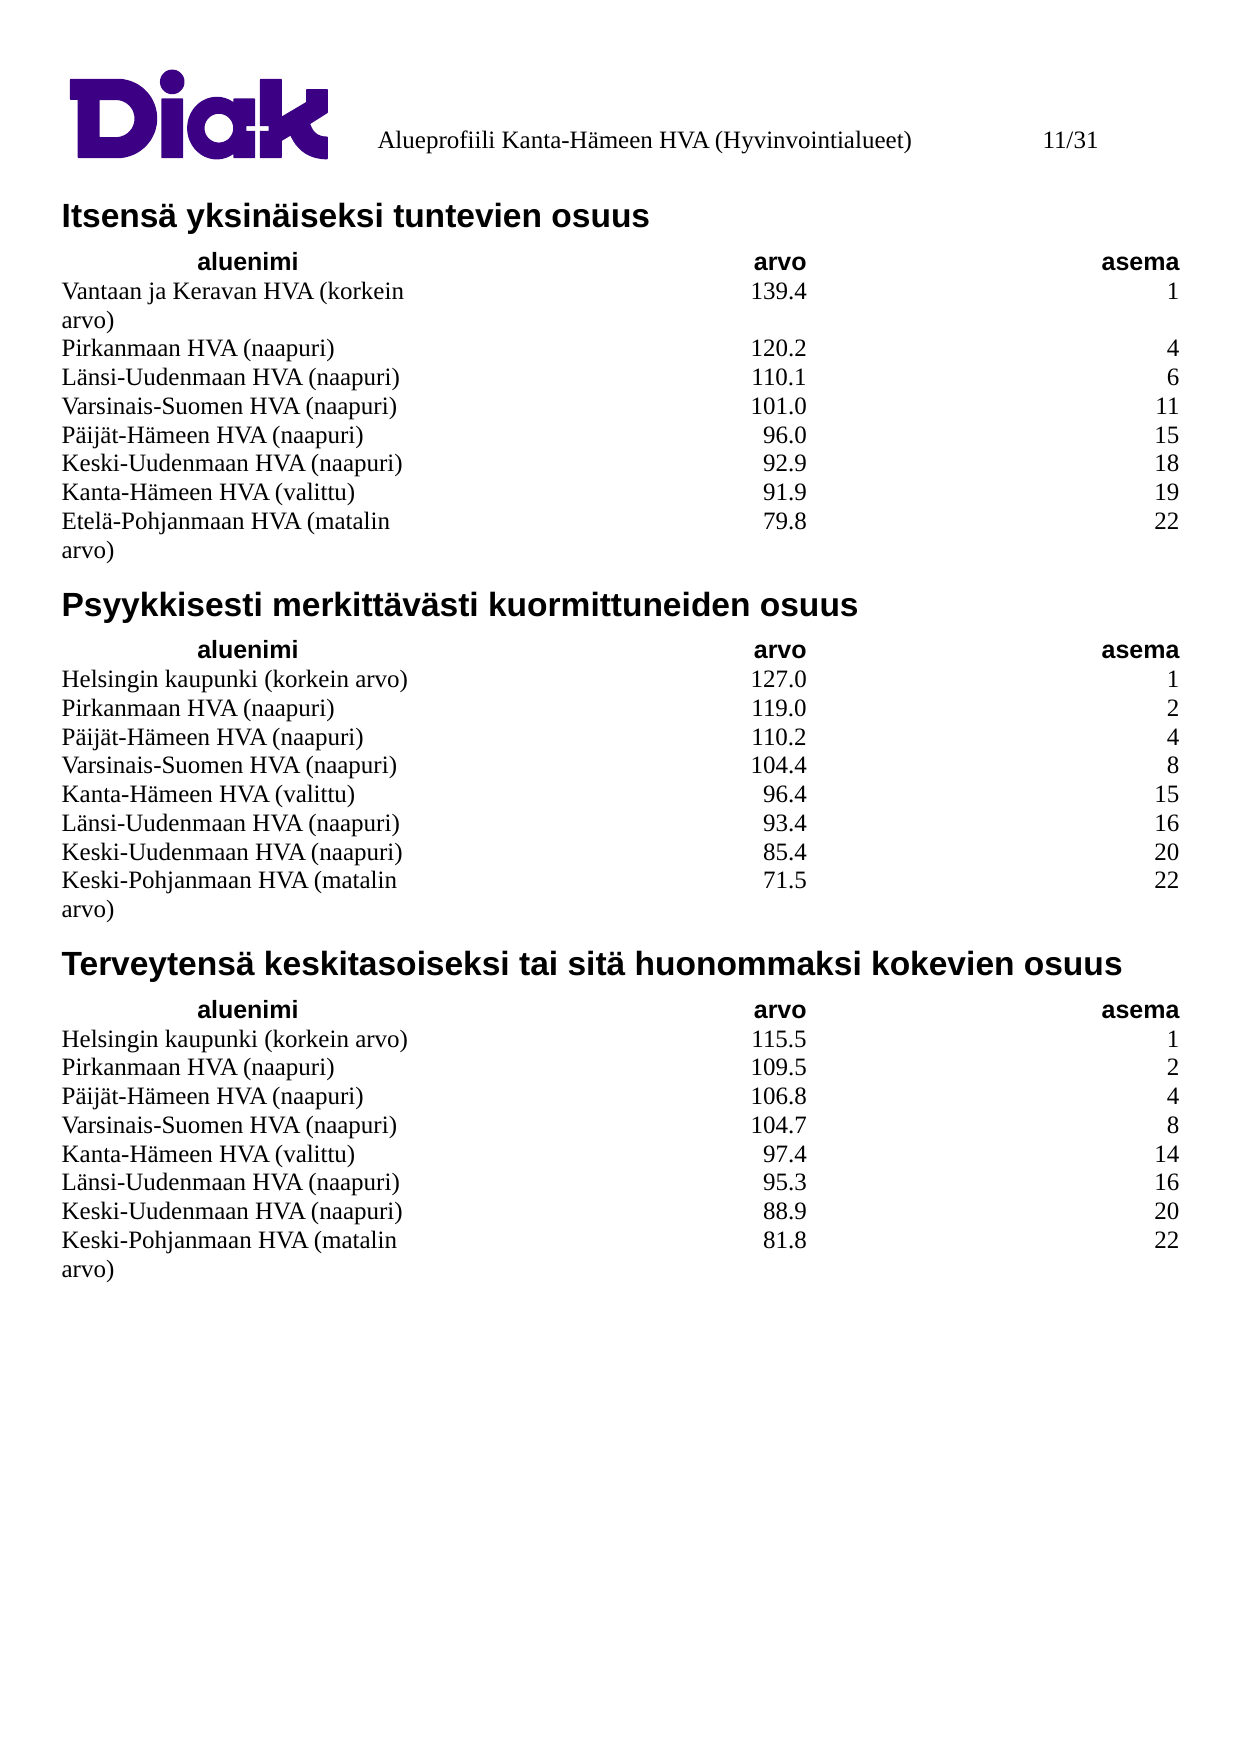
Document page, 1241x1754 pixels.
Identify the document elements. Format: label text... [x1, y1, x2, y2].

table_cell 85.4 [434, 837, 806, 866]
table_header arvo [434, 995, 806, 1024]
table_header asema [806, 995, 1179, 1024]
table_cell 71.5 [434, 866, 806, 923]
table_cell 104.4 [434, 751, 806, 779]
table_cell 119.0 [434, 693, 806, 722]
table_cell Päijät-Hämeen HVA (naapuri) [61, 1081, 434, 1110]
table_cell Varsinais-Suomen HVA (naapuri) [61, 751, 434, 779]
table_cell 110.2 [434, 722, 806, 751]
table_cell Pirkanmaan HVA (naapuri) [61, 334, 434, 362]
table_cell 19 [806, 477, 1179, 506]
table_cell 104.7 [434, 1110, 806, 1139]
table_cell Etelä-Pohjanmaan HVA (matalin arvo) [61, 506, 434, 563]
table_cell 1 [806, 1024, 1179, 1052]
table_cell Pirkanmaan HVA (naapuri) [61, 693, 434, 722]
table_cell Päijät-Hämeen HVA (naapuri) [61, 420, 434, 448]
table_header aluenimi [61, 995, 434, 1024]
table_cell 15 [806, 420, 1179, 448]
table_header aluenimi [61, 636, 434, 664]
table_cell 18 [806, 449, 1179, 477]
table_cell Kanta-Hämeen HVA (valittu) [61, 477, 434, 506]
subtitle Itsensä yksinäiseksi tuntevien osuus [61, 196, 1179, 235]
table_cell 127.0 [434, 664, 806, 693]
table_cell 110.1 [434, 362, 806, 391]
table_cell Kanta-Hämeen HVA (valittu) [61, 779, 434, 808]
table_cell 1 [806, 664, 1179, 693]
table_cell 8 [806, 1110, 1179, 1139]
table_cell 81.8 [434, 1225, 806, 1282]
table_cell 22 [806, 1225, 1179, 1282]
table_cell 2 [806, 693, 1179, 722]
table_cell 2 [806, 1053, 1179, 1081]
table_cell Varsinais-Suomen HVA (naapuri) [61, 1110, 434, 1139]
table_cell 6 [806, 362, 1179, 391]
table_cell Keski-Pohjanmaan HVA (matalin arvo) [61, 1225, 434, 1282]
table_cell 16 [806, 1168, 1179, 1196]
table_cell 4 [806, 722, 1179, 751]
table_cell 92.9 [434, 449, 806, 477]
table_cell Keski-Uudenmaan HVA (naapuri) [61, 449, 434, 477]
table_cell Päijät-Hämeen HVA (naapuri) [61, 722, 434, 751]
table_cell 4 [806, 334, 1179, 362]
table_cell 115.5 [434, 1024, 806, 1052]
table_cell 91.9 [434, 477, 806, 506]
table_cell 120.2 [434, 334, 806, 362]
table_cell 20 [806, 1196, 1179, 1225]
table_header arvo [434, 636, 806, 664]
table_cell Helsingin kaupunki (korkein arvo) [61, 1024, 434, 1052]
table_cell 14 [806, 1139, 1179, 1167]
table_cell 93.4 [434, 808, 806, 837]
table_cell Helsingin kaupunki (korkein arvo) [61, 664, 434, 693]
table_header asema [806, 247, 1179, 276]
table_cell 96.0 [434, 420, 806, 448]
table_cell 15 [806, 779, 1179, 808]
table_cell 109.5 [434, 1053, 806, 1081]
table_cell 97.4 [434, 1139, 806, 1167]
table_cell 11 [806, 391, 1179, 420]
table_cell 95.3 [434, 1168, 806, 1196]
subtitle Psyykkisesti merkittävästi kuormittuneiden osuus [61, 584, 1179, 623]
table_cell Länsi-Uudenmaan HVA (naapuri) [61, 362, 434, 391]
table_cell 1 [806, 276, 1179, 333]
table_cell 106.8 [434, 1081, 806, 1110]
table_cell Kanta-Hämeen HVA (valittu) [61, 1139, 434, 1167]
table_cell 4 [806, 1081, 1179, 1110]
table_cell Varsinais-Suomen HVA (naapuri) [61, 391, 434, 420]
table_cell Keski-Pohjanmaan HVA (matalin arvo) [61, 866, 434, 923]
table_cell 101.0 [434, 391, 806, 420]
table_cell 139.4 [434, 276, 806, 333]
table_cell 8 [806, 751, 1179, 779]
table_cell 96.4 [434, 779, 806, 808]
table_cell 20 [806, 837, 1179, 866]
table_cell Vantaan ja Keravan HVA (korkein arvo) [61, 276, 434, 333]
table_cell 22 [806, 506, 1179, 563]
subtitle Terveytensä keskitasoiseksi tai sitä huonommaksi kokevien osuus [61, 944, 1179, 982]
table_header asema [806, 636, 1179, 664]
table_cell Länsi-Uudenmaan HVA (naapuri) [61, 808, 434, 837]
table_cell Länsi-Uudenmaan HVA (naapuri) [61, 1168, 434, 1196]
table_cell Keski-Uudenmaan HVA (naapuri) [61, 837, 434, 866]
table_cell 22 [806, 866, 1179, 923]
table_cell Pirkanmaan HVA (naapuri) [61, 1053, 434, 1081]
table_cell 88.9 [434, 1196, 806, 1225]
table_cell Keski-Uudenmaan HVA (naapuri) [61, 1196, 434, 1225]
table_header aluenimi [61, 247, 434, 276]
table_cell 16 [806, 808, 1179, 837]
table_cell 79.8 [434, 506, 806, 563]
table_header arvo [434, 247, 806, 276]
